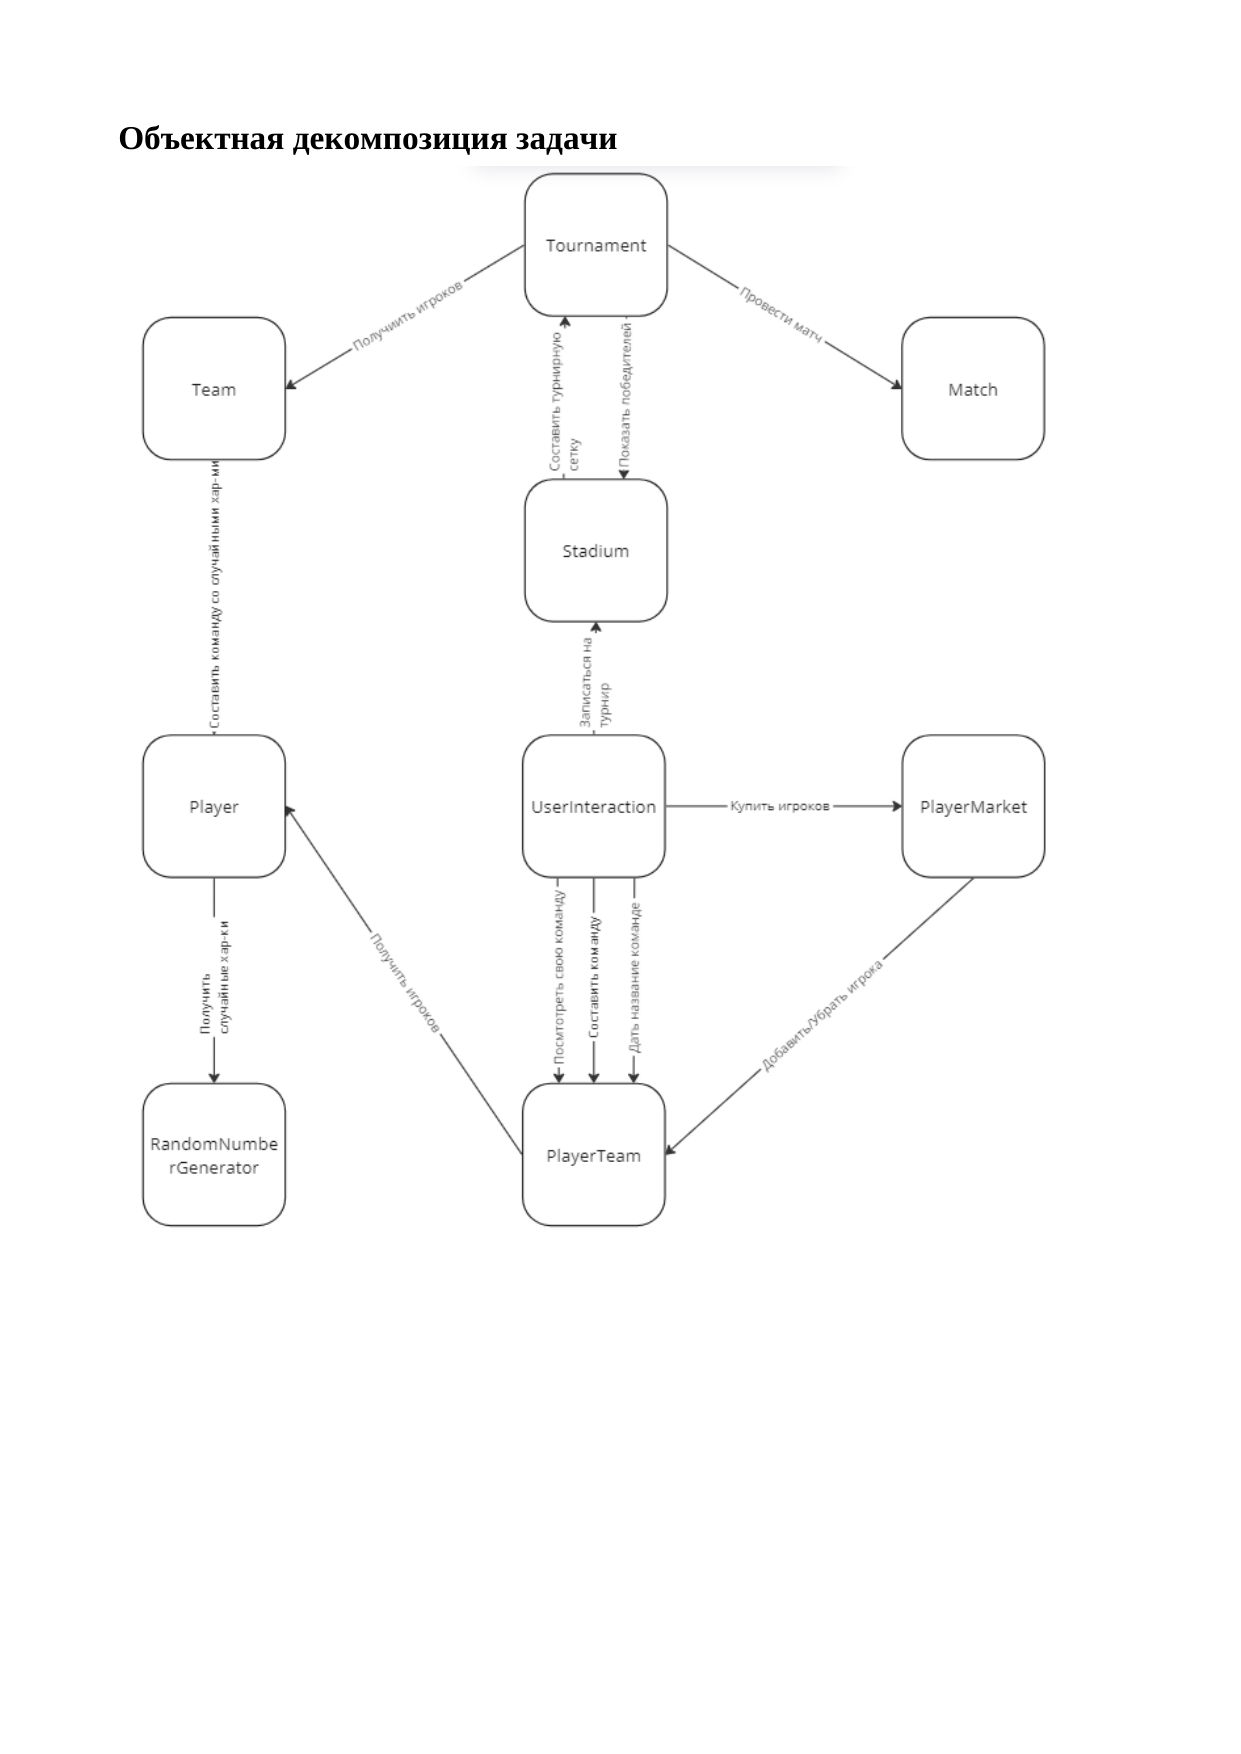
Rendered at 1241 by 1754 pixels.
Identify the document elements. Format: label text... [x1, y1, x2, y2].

text Объектная декомпозиция задачи [118, 118, 1122, 156]
picture [118, 166, 1123, 1263]
